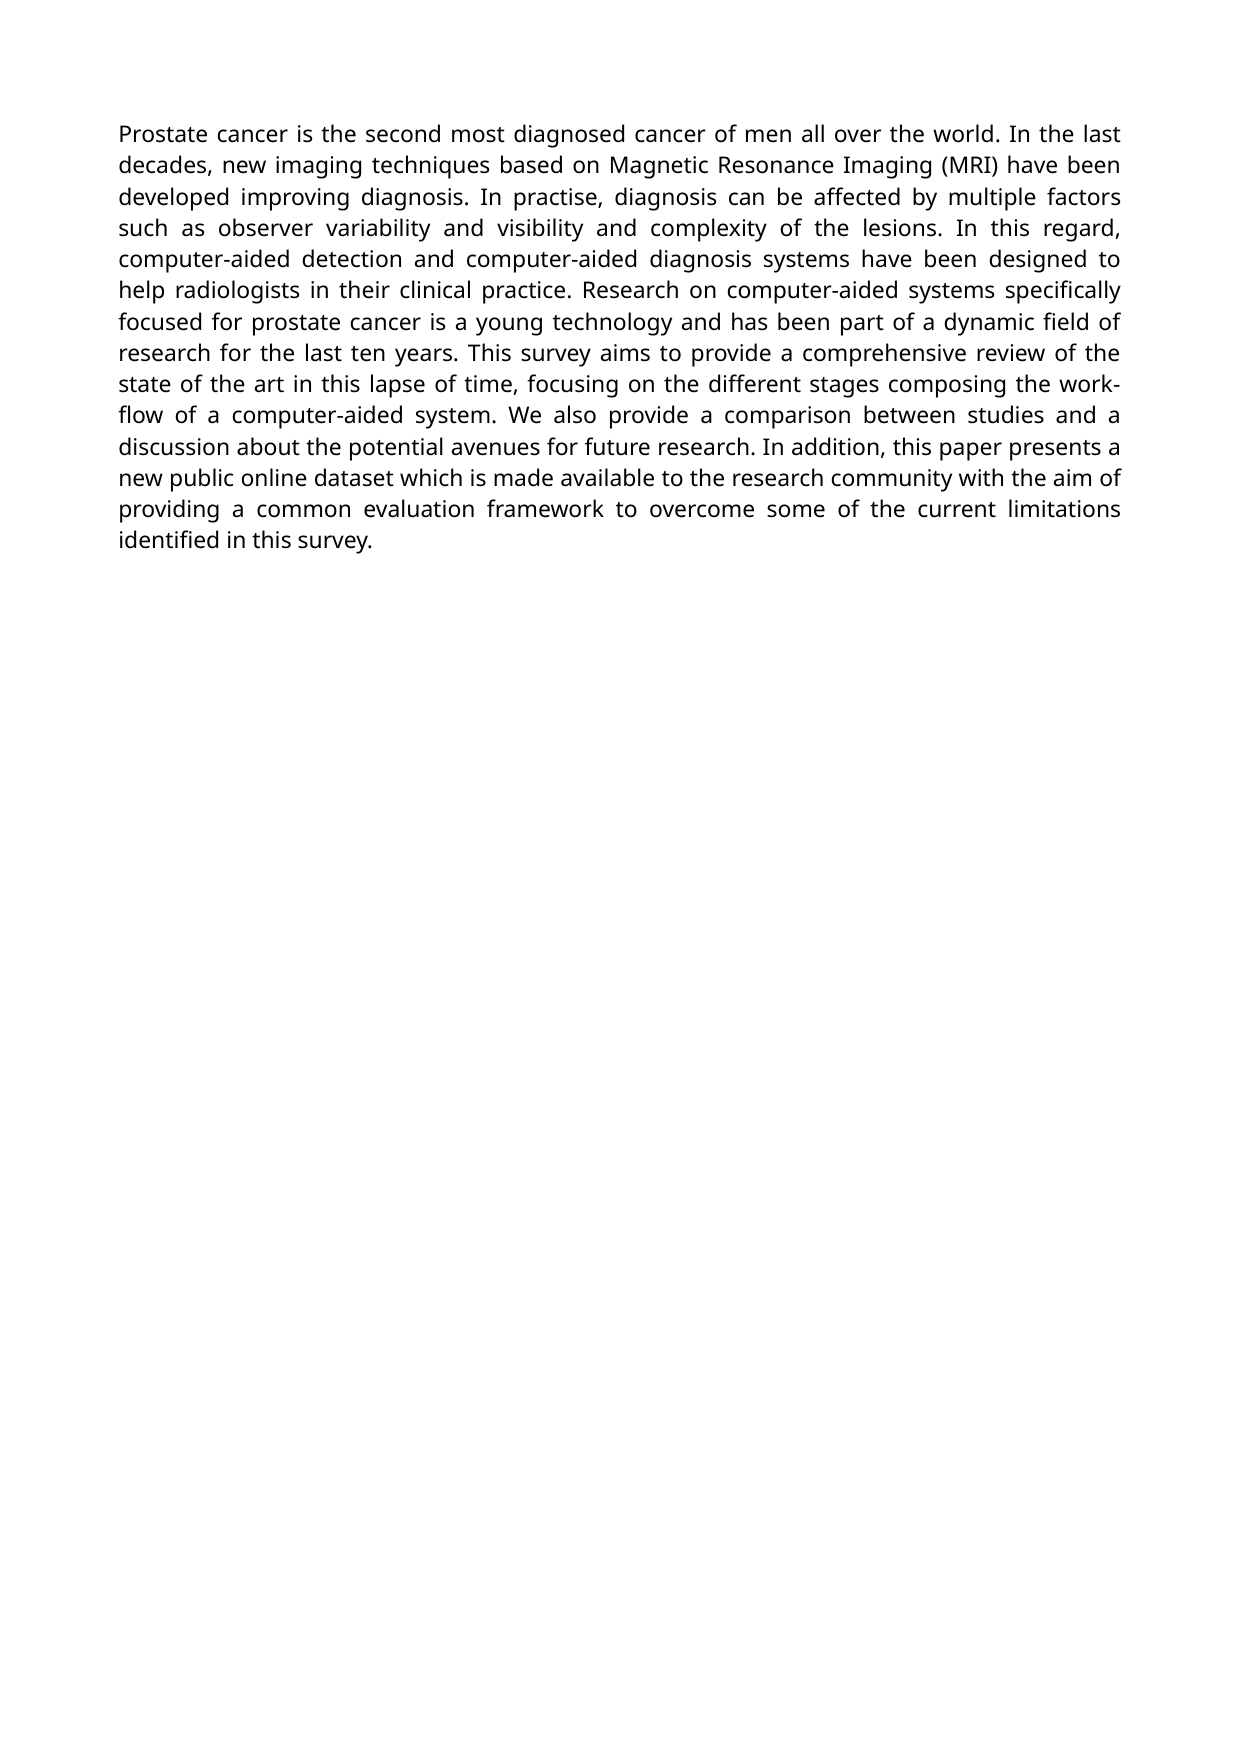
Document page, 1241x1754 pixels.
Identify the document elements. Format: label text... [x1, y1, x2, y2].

text Prostate cancer is the second most diagnosed cancer of men all over the world. In the last decades, new imaging techniques based on Magnetic Resonance Imaging (MRI) have been developed improving diagnosis. In practise, diagnosis can be affected by multiple factors such as observer variability and visibility and complexity of the lesions. In this regard, computer-aided detection and computer-aided diagnosis systems have been designed to help radiologists in their clinical practice. Research on computer-aided systems specifically focused for prostate cancer is a young technology and has been part of a dynamic field of research for the last ten years. This survey aims to provide a comprehensive review of the state of the art in this lapse of time, focusing on the different stages composing the work-flow of a computer-aided system. We also provide a comparison between studies and a discussion about the potential avenues for future research. In addition, this paper presents a new public online dataset which is made available to the research community with the aim of providing a common evaluation framework to overcome some of the current limitations identified in this survey. [118, 118, 1122, 556]
